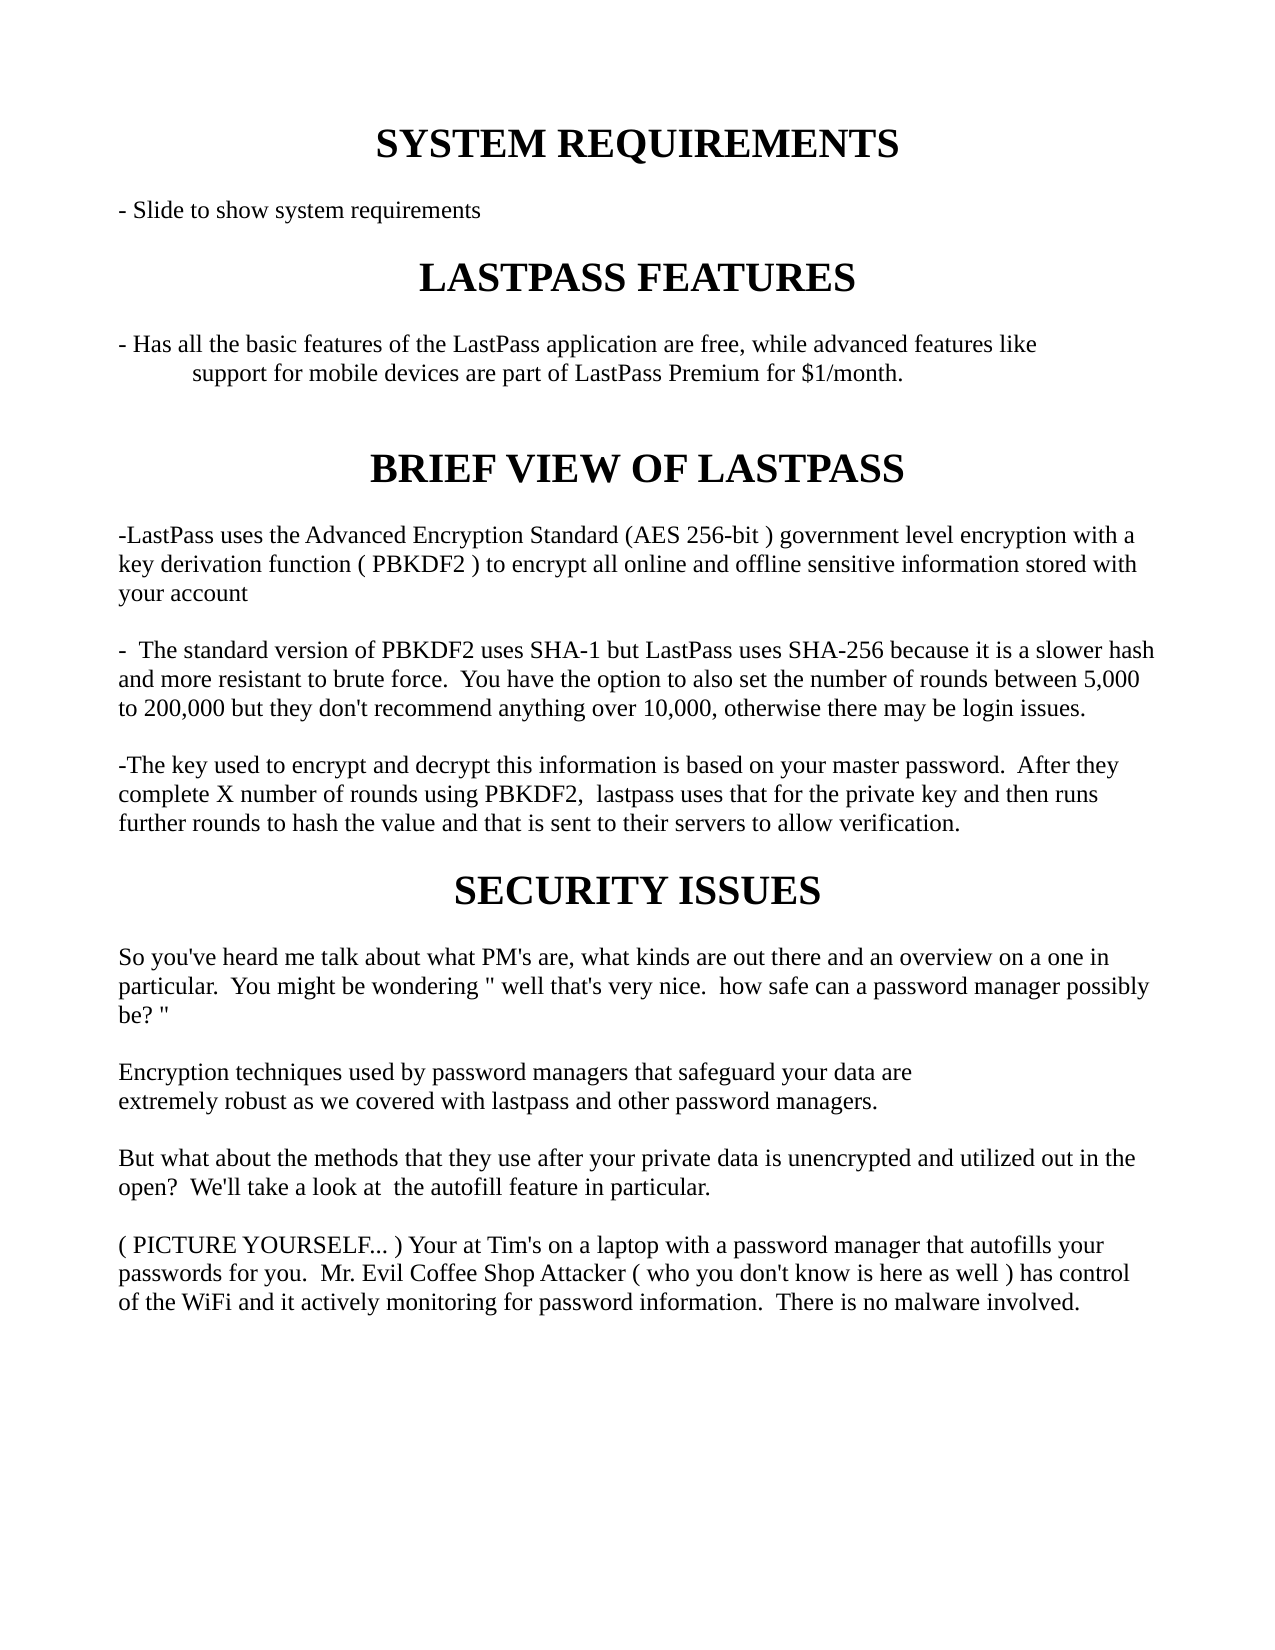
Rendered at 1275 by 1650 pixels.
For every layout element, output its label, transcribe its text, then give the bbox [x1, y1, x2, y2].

text - Has all the basic features of the LastPass application are free, while advanced features like [118, 329, 1157, 358]
text - The standard version of PBKDF2 uses SHA-1 but LastPass uses SHA-256 because it is a slower hash and more resistant to brute force. You have the option to also set the number of rounds between 5,000 to 200,000 but they don't recommend anything over 10,000, otherwise there may be login issues. [118, 636, 1157, 722]
text LASTPASS FEATURES [118, 252, 1157, 300]
text BRIEF VIEW OF LASTPASS [118, 444, 1157, 492]
text Encryption techniques used by password managers that safeguard your data are [118, 1057, 1157, 1086]
text extremely robust as we covered with lastpass and other password managers. [118, 1086, 1157, 1115]
text SYSTEM REQUIREMENTS [118, 118, 1157, 166]
text -The key used to encrypt and decrypt this information is based on your master password. After they complete X number of rounds using PBKDF2, lastpass uses that for the private key and then runs further rounds to hash the value and that is sent to their servers to allow verification. [118, 751, 1157, 837]
text But what about the methods that they use after your private data is unencrypted and utilized out in the open? We'll take a look at the autofill feature in particular. [118, 1143, 1157, 1201]
text support for mobile devices are part of LastPass Premium for $1/month. [118, 358, 1157, 386]
text SECURITY ISSUES [118, 866, 1157, 913]
text -LastPass uses the Advanced Encryption Standard (AES 256-bit ) government level encryption with a key derivation function ( PBKDF2 ) to encrypt all online and offline sensitive information stored with your account [118, 521, 1157, 607]
text - Slide to show system requirements [118, 195, 1157, 223]
text ( PICTURE YOURSELF... ) Your at Tim's on a laptop with a password manager that autofills your passwords for you. Mr. Evil Coffee Shop Attacker ( who you don't know is here as well ) has control of the WiFi and it actively monitoring for password information. There is no malware involved. [118, 1230, 1157, 1316]
text So you've heard me talk about what PM's are, what kinds are out there and an overview on a one in particular. You might be wondering " well that's very nice. how safe can a password manager possibly be? " [118, 942, 1157, 1028]
